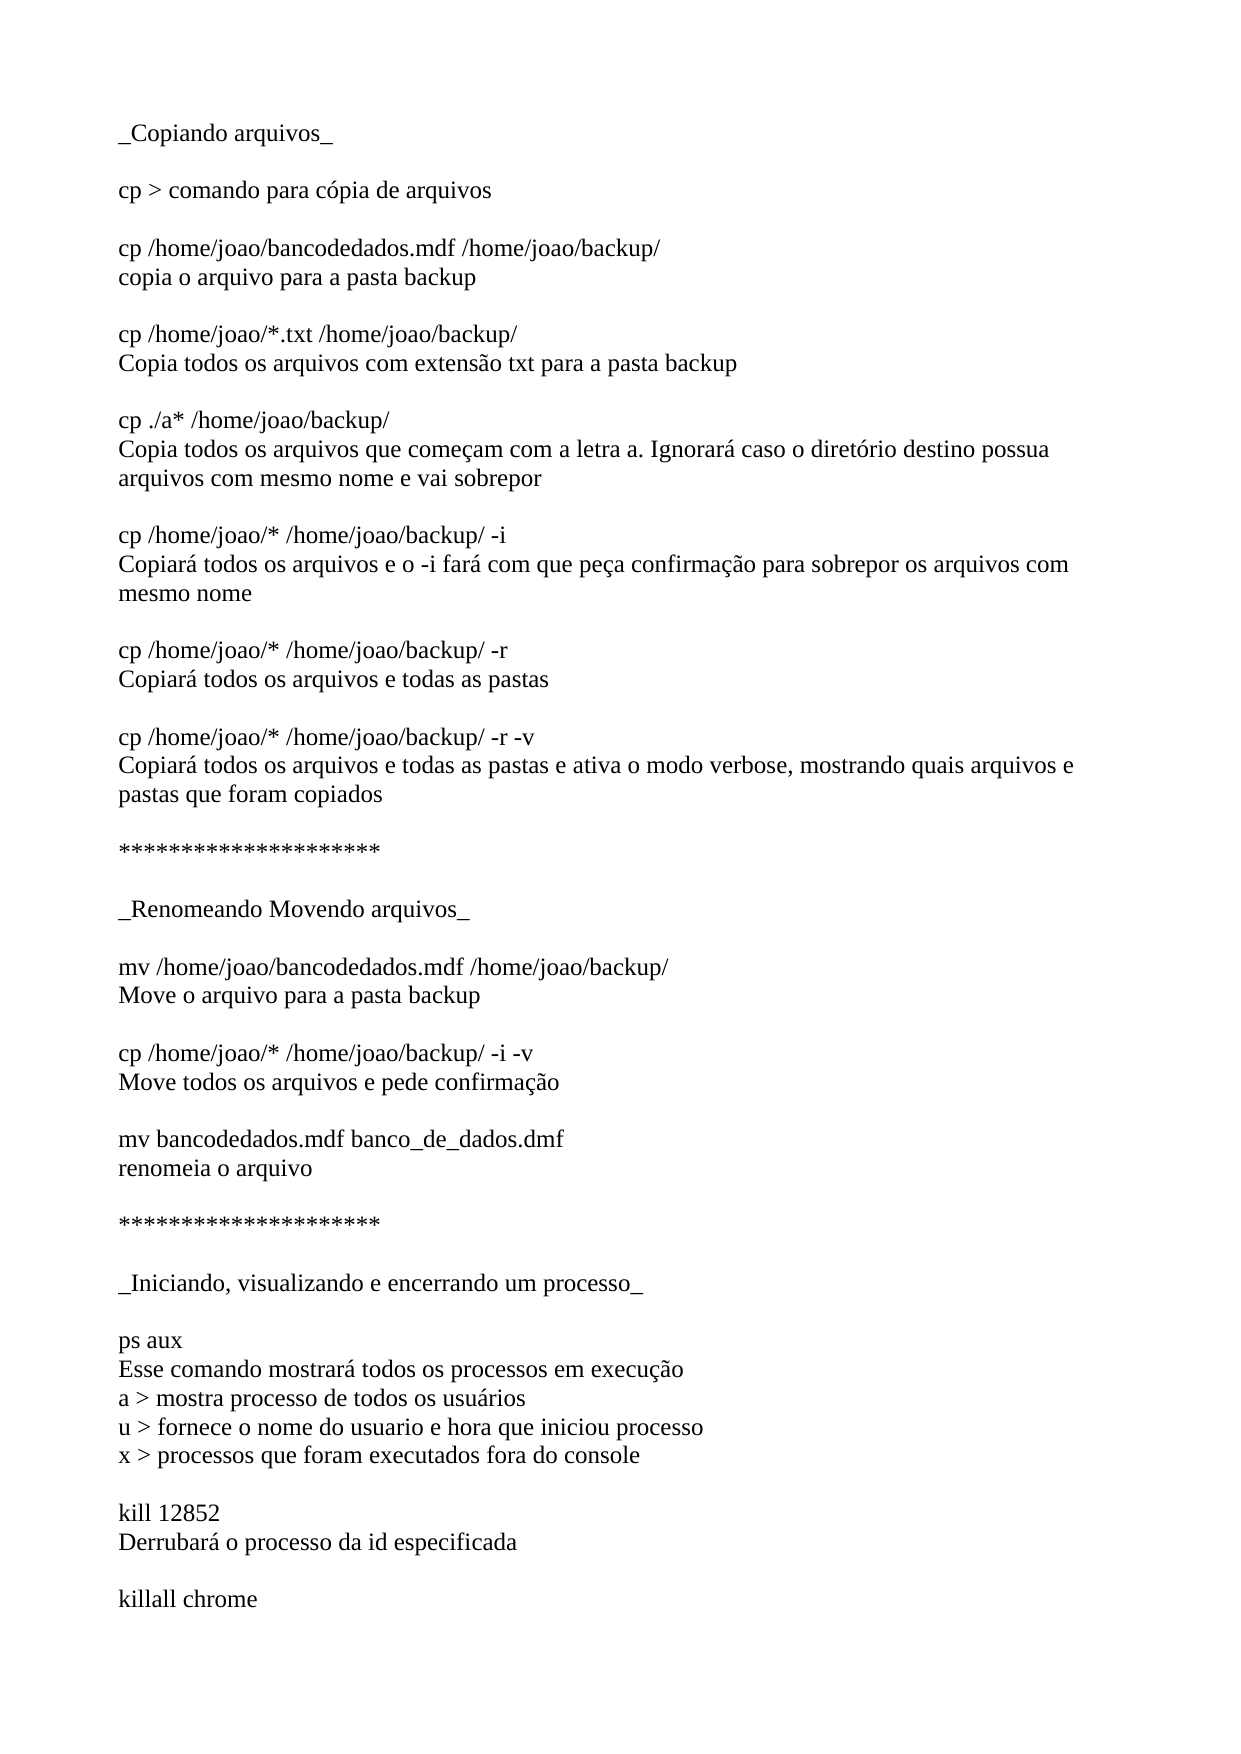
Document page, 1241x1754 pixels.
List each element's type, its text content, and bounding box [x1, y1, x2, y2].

text cp /home/joao/bancodedados.mdf /home/joao/backup/ [118, 233, 1122, 262]
text _Renomeando Movendo arquivos_ [118, 894, 1122, 923]
text cp > comando para cópia de arquivos [118, 176, 1122, 204]
text Derrubará o processo da id especificada [118, 1527, 1122, 1556]
text ********************* [118, 1211, 1122, 1239]
text a > mostra processo de todos os usuários [118, 1383, 1122, 1412]
text Move todos os arquivos e pede confirmação [118, 1067, 1122, 1096]
text mv /home/joao/bancodedados.mdf /home/joao/backup/ [118, 952, 1122, 981]
text copia o arquivo para a pasta backup [118, 262, 1122, 291]
text Copia todos os arquivos que começam com a letra a. Ignorará caso o diretório destino possua arquivos com mesmo nome e vai sobrepor [118, 434, 1122, 492]
text _Iniciando, visualizando e encerrando um processo_ [118, 1268, 1122, 1297]
text u > fornece o nome do usuario e hora que iniciou processo [118, 1412, 1122, 1441]
text cp /home/joao/* /home/joao/backup/ -r -v [118, 722, 1122, 751]
text Copiará todos os arquivos e todas as pastas [118, 664, 1122, 693]
text Move o arquivo para a pasta backup [118, 981, 1122, 1009]
text cp ./a* /home/joao/backup/ [118, 406, 1122, 434]
text Copia todos os arquivos com extensão txt para a pasta backup [118, 348, 1122, 377]
text Copiará todos os arquivos e o -i fará com que peça confirmação para sobrepor os arquivos com mesmo nome [118, 549, 1122, 607]
text Esse comando mostrará todos os processos em execução [118, 1354, 1122, 1383]
text kill 12852 [118, 1498, 1122, 1527]
text x > processos que foram executados fora do console [118, 1441, 1122, 1469]
text cp /home/joao/* /home/joao/backup/ -i -v [118, 1038, 1122, 1067]
text cp /home/joao/* /home/joao/backup/ -r [118, 636, 1122, 664]
text _Copiando arquivos_ [118, 118, 1122, 147]
text killall chrome [118, 1584, 1122, 1613]
text ps aux [118, 1326, 1122, 1354]
text mv bancodedados.mdf banco_de_dados.dmf [118, 1124, 1122, 1153]
text cp /home/joao/* /home/joao/backup/ -i [118, 521, 1122, 549]
text ********************* [118, 837, 1122, 866]
text cp /home/joao/*.txt /home/joao/backup/ [118, 319, 1122, 348]
text renomeia o arquivo [118, 1153, 1122, 1182]
text Copiará todos os arquivos e todas as pastas e ativa o modo verbose, mostrando quais arquivos e pastas que foram copiados [118, 751, 1122, 808]
